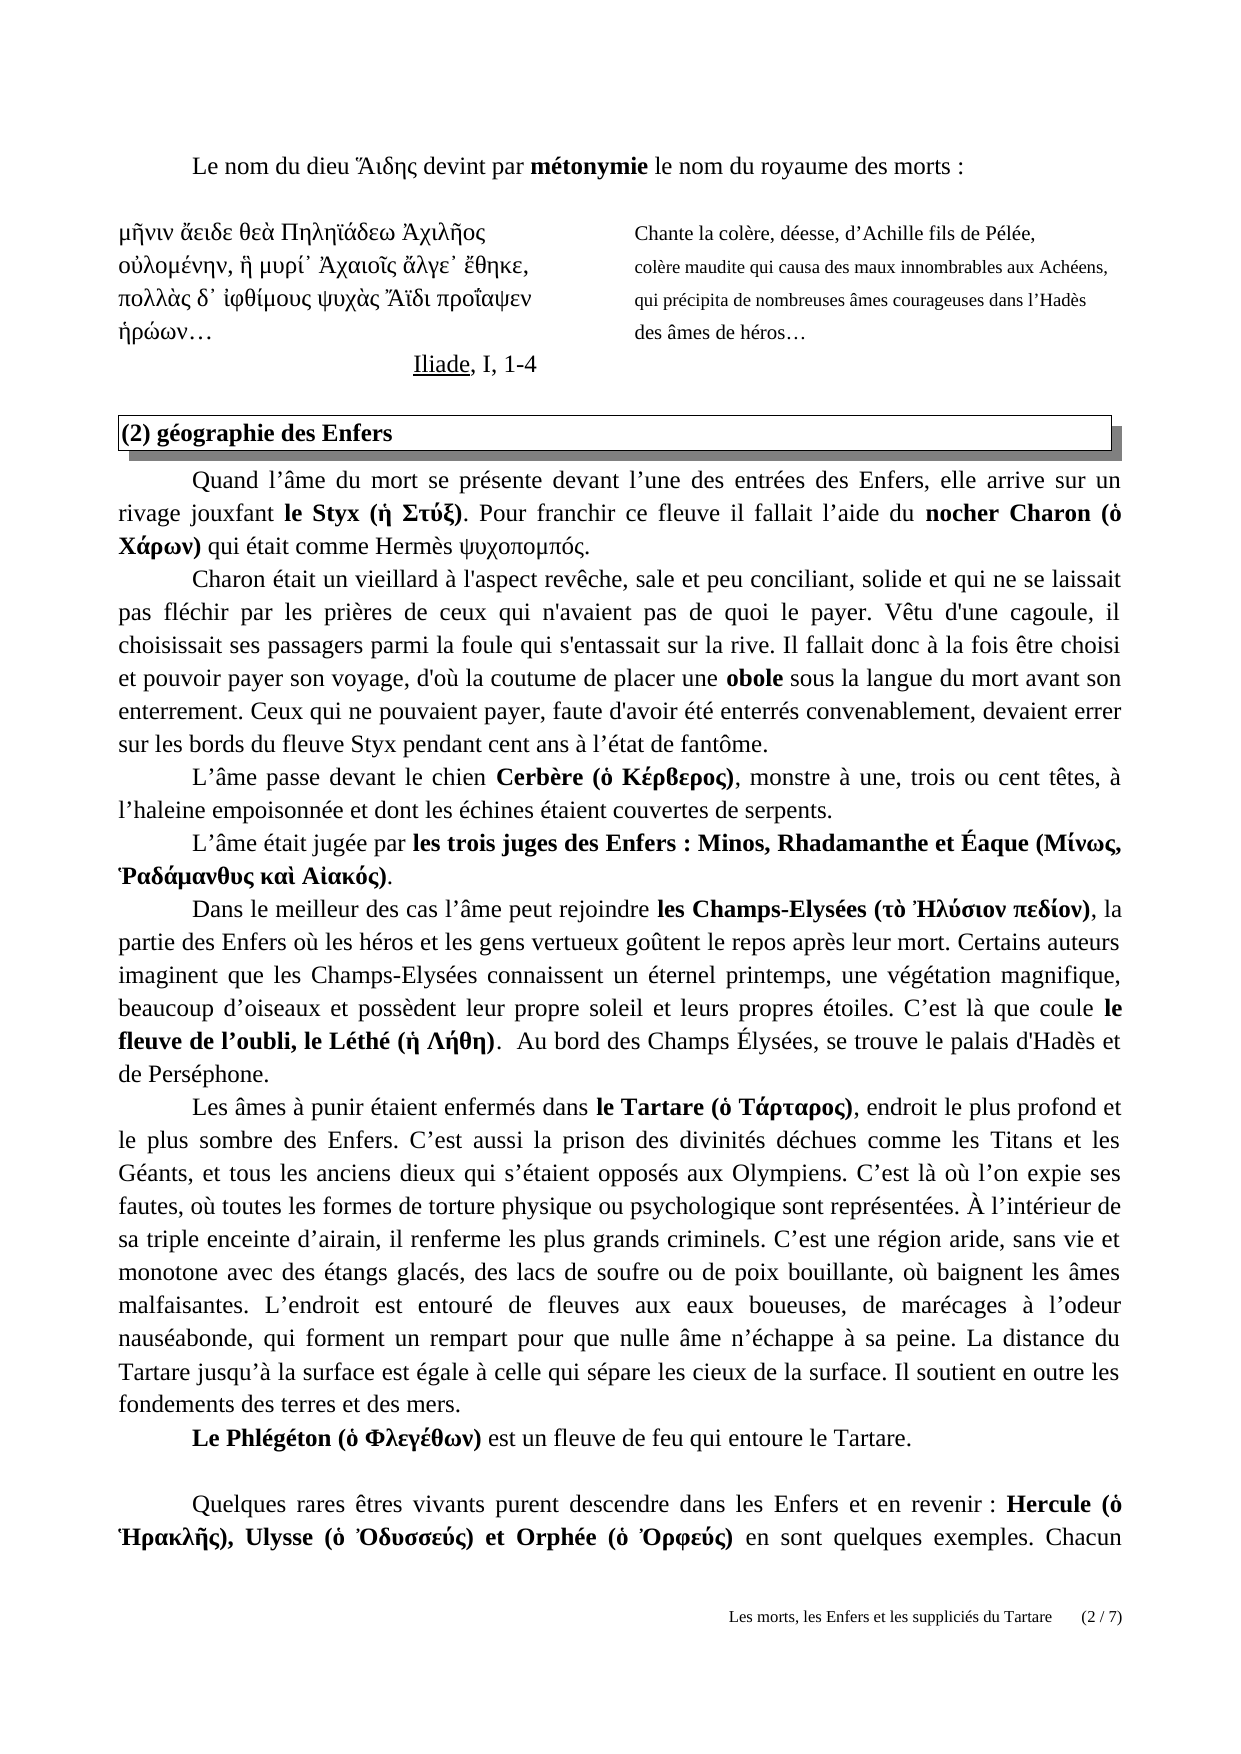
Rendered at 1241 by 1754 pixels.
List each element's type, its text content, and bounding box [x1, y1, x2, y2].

text Charon était un vieillard à l'aspect revêche, sale et peu conciliant, solide et qui ne se laissait pas fléchir par les prières de ceux qui n'avaient pas de quoi le payer. Vêtu d'une cagoule, il choisissait ses passagers parmi la foule qui s'entassait sur la rive. Il fallait donc à la fois être choisi et pouvoir payer son voyage, d'où la coutume de placer une obole sous la langue du mort avant son enterrement. Ceux qui ne pouvaient payer, faute d'avoir été enterrés convenablement, devaient errer sur les bords du fleuve Styx pendant cent ans à l’état de fantôme. [118, 564, 1122, 758]
text L’âme passe devant le chien Cerbère (ὁ Κέρϐερος), monstre à une, trois ou cent têtes, à l’haleine empoisonnée et dont les échines étaient couvertes de serpents. [118, 762, 1122, 824]
text Le nom du dieu Ἅιδης devint par métonymie le nom du royaume des morts : [118, 151, 1122, 180]
text ἡρώων… des âmes de héros… [118, 316, 1122, 345]
text Iliade, I, 1-4 [118, 349, 1122, 378]
text Dans le meilleur des cas l’âme peut rejoindre les Champs-Elysées (τὸ Ἠλύσιον πεδίον), la partie des Enfers où les héros et les gens vertueux goûtent le repos après leur mort. Certains auteurs imaginent que les Champs-Elysées connaissent un éternel printemps, une végétation magnifique, beaucoup d’oiseaux et possèdent leur propre soleil et leurs propres étoiles. C’est là que coule le fleuve de l’oubli, le Léthé (ἡ Λήθη). Au bord des Champs Élysées, se trouve le palais d'Hadès et de Perséphone. [118, 894, 1122, 1088]
text Le Phlégéton (ὁ Φλεγέθων) est un fleuve de feu qui entoure le Tartare. [118, 1423, 1122, 1451]
text Quelques rares êtres vivants purent descendre dans les Enfers et en revenir : Hercule (ὁ Ἡρακλῆς), Ulysse (ὁ Ὀδυσσεύς) et Orphée (ὁ Ὀρφεύς) en sont quelques exemples. Chacun [118, 1489, 1122, 1550]
text οὐλομένην, ἣ μυρί᾽ Ἀχαιοῖς ἄλγε᾽ ἔθηκε, colère maudite qui causa des maux innombrables aux Achéens, [118, 250, 1122, 279]
text Quand l’âme du mort se présente devant l’une des entrées des Enfers, elle arrive sur un rivage jouxfant le Styx (ἡ Στύξ). Pour franchir ce fleuve il fallait l’aide du nocher Charon (ὁ Χάρων) qui était comme Hermès ψυχοπομπóς. [118, 465, 1122, 560]
text μῆνιν ἄειδε θεὰ Πηληϊάδεω Ἀχιλῆος Chante la colère, déesse, d’Achille fils de Pélée, [118, 217, 1122, 246]
text L’âme était jugée par les trois juges des Enfers : Minos, Rhadamanthe et Éaque (Μίνως, Ῥαδάμανθυς καὶ Αἰακός). [118, 828, 1122, 890]
text (2) géographie des Enfers [119, 416, 1111, 450]
text Les âmes à punir étaient enfermés dans le Tartare (ὁ Τάρταρος), endroit le plus profond et le plus sombre des Enfers. C’est aussi la prison des divinités déchues comme les Titans et les Géants, et tous les anciens dieux qui s’étaient opposés aux Olympiens. C’est là où l’on expie ses fautes, où toutes les formes de torture physique ou psychologique sont représentées. À l’intérieur de sa triple enceinte d’airain, il renferme les plus grands criminels. C’est une région aride, sans vie et monotone avec des étangs glacés, des lacs de soufre ou de poix bouillante, où baignent les âmes malfaisantes. L’endroit est entouré de fleuves aux eaux boueuses, de marécages à l’odeur nauséabonde, qui forment un rempart pour que nulle âme n’échappe à sa peine. La distance du Tartare jusqu’à la surface est égale à celle qui sépare les cieux de la surface. Il soutient en outre les fondements des terres et des mers. [118, 1092, 1122, 1418]
text πολλὰς δ᾽ ἰφθίμους ψυχὰς Ἄϊδι προΐαψεν qui précipita de nombreuses âmes courageuses dans l’Hadès [118, 283, 1122, 312]
